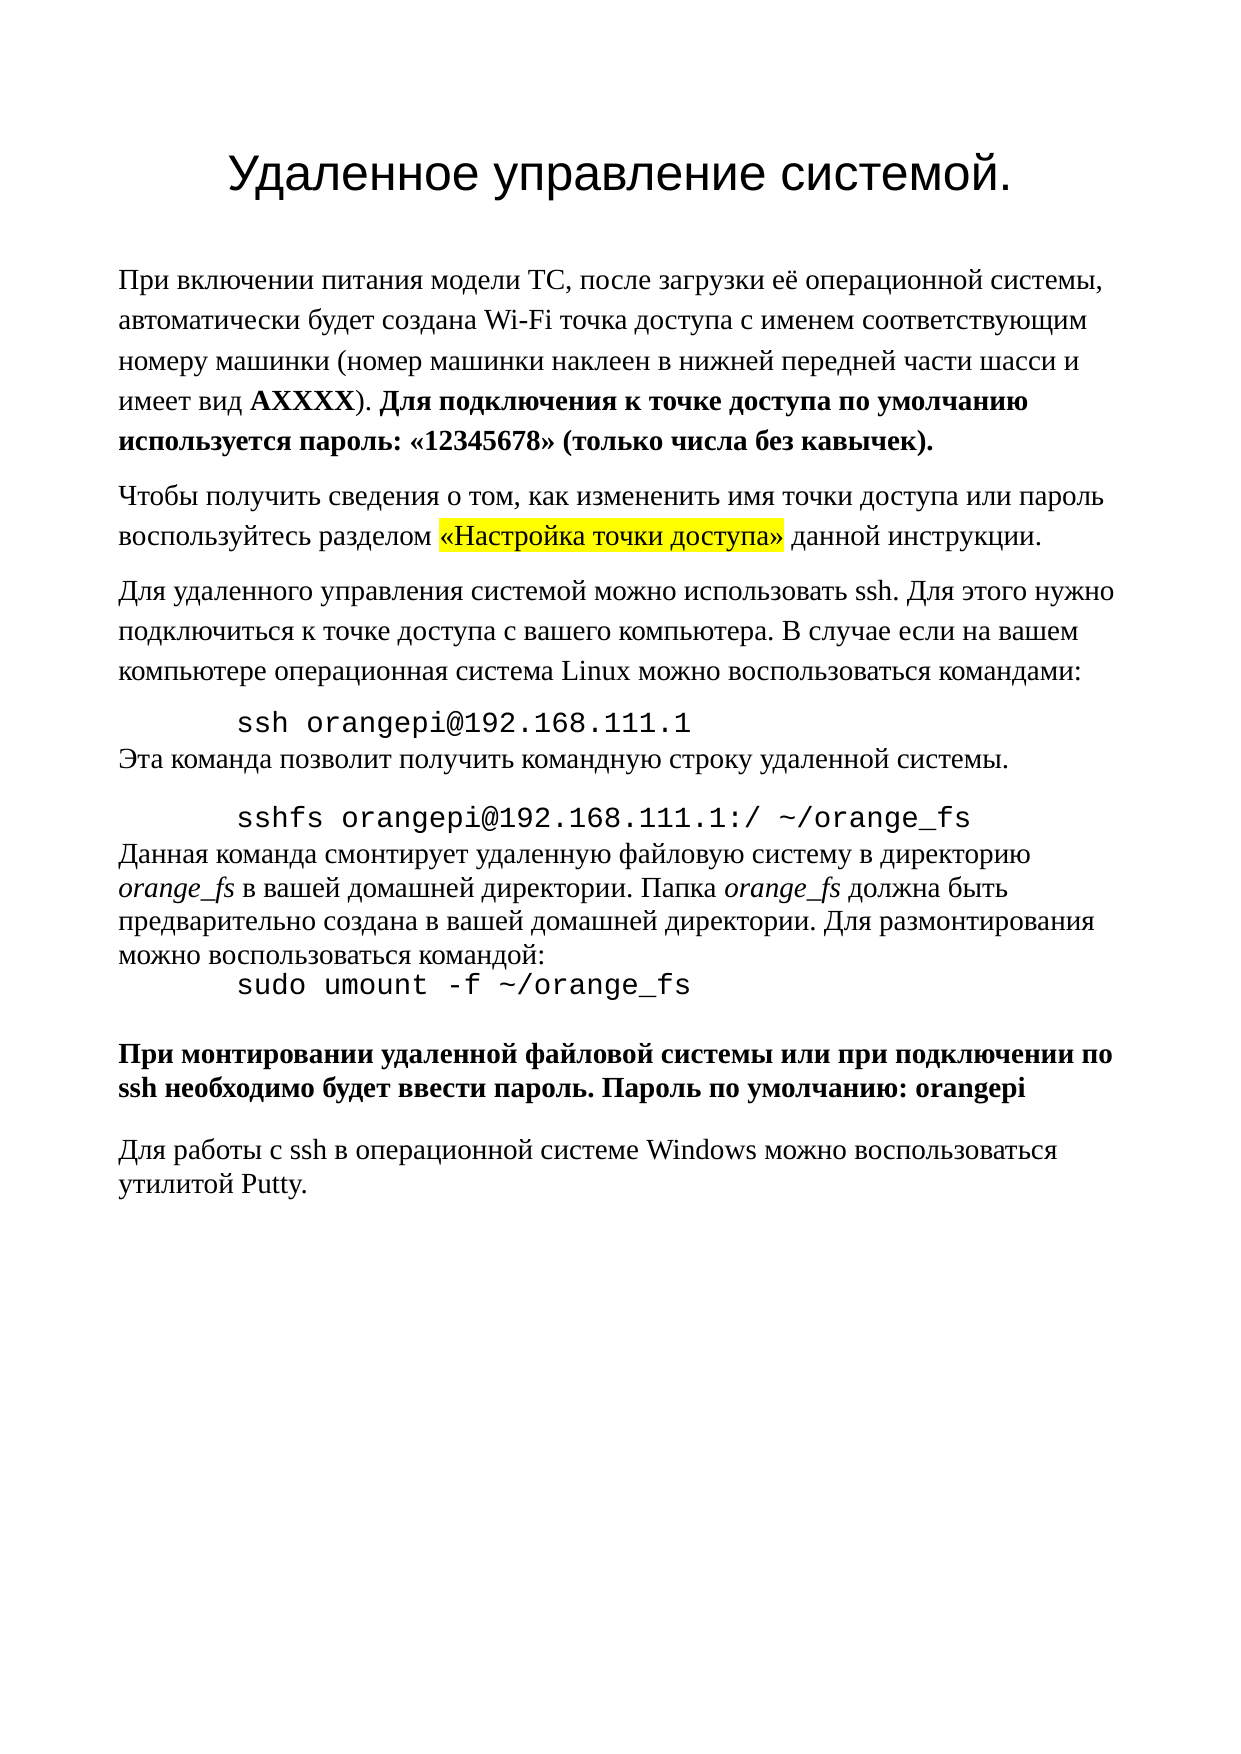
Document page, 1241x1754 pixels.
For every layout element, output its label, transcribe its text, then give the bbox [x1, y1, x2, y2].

text sshfs orangepi@192.168.111.1:/ ~/orange_fs [236, 803, 1122, 836]
text При включении питания модели ТС, после загрузки её операционной системы, автоматически будет создана Wi-Fi точка доступа с именем соответствующим номеру машинки (номер машинки наклеен в нижней передней части шасси и имеет вид AXXXX). Для подключения к точке доступа по умолчанию используется пароль: «12345678» (только числа без кавычек). [118, 262, 1122, 457]
text Данная команда смонтирует удаленную файловую систему в директорию orange_fs в вашей домашней директории. Папка orange_fs должна быть предварительно создана в вашей домашней директории. Для размонтирования можно воспользоваться командой: [118, 836, 1122, 971]
text Для работы с ssh в операционной системе Windows можно воспользоваться утилитой Putty. [118, 1132, 1122, 1199]
text Эта команда позволит получить командную строку удаленной системы. [118, 741, 1122, 774]
text При монтировании удаленной файловой системы или при подключении по ssh необходимо будет ввести пароль. Пароль по умолчанию: orangepi [118, 1037, 1122, 1104]
title Удаленное управление системой. [118, 143, 1122, 201]
text ssh orangepi@192.168.111.1 [236, 708, 1122, 741]
text Для удаленного управления системой можно использовать ssh. Для этого нужно подключиться к точке доступа с вашего компьютера. В случае если на вашем компьютере операционная система Linux можно воспользоваться командами: [118, 573, 1122, 687]
text Чтобы получить сведения о том, как измененить имя точки доступа или пароль воспользуйтесь разделом «Настройка точки доступа» данной инструкции. [118, 478, 1122, 552]
text sudo umount -f ~/orange_fs [236, 971, 1122, 1003]
